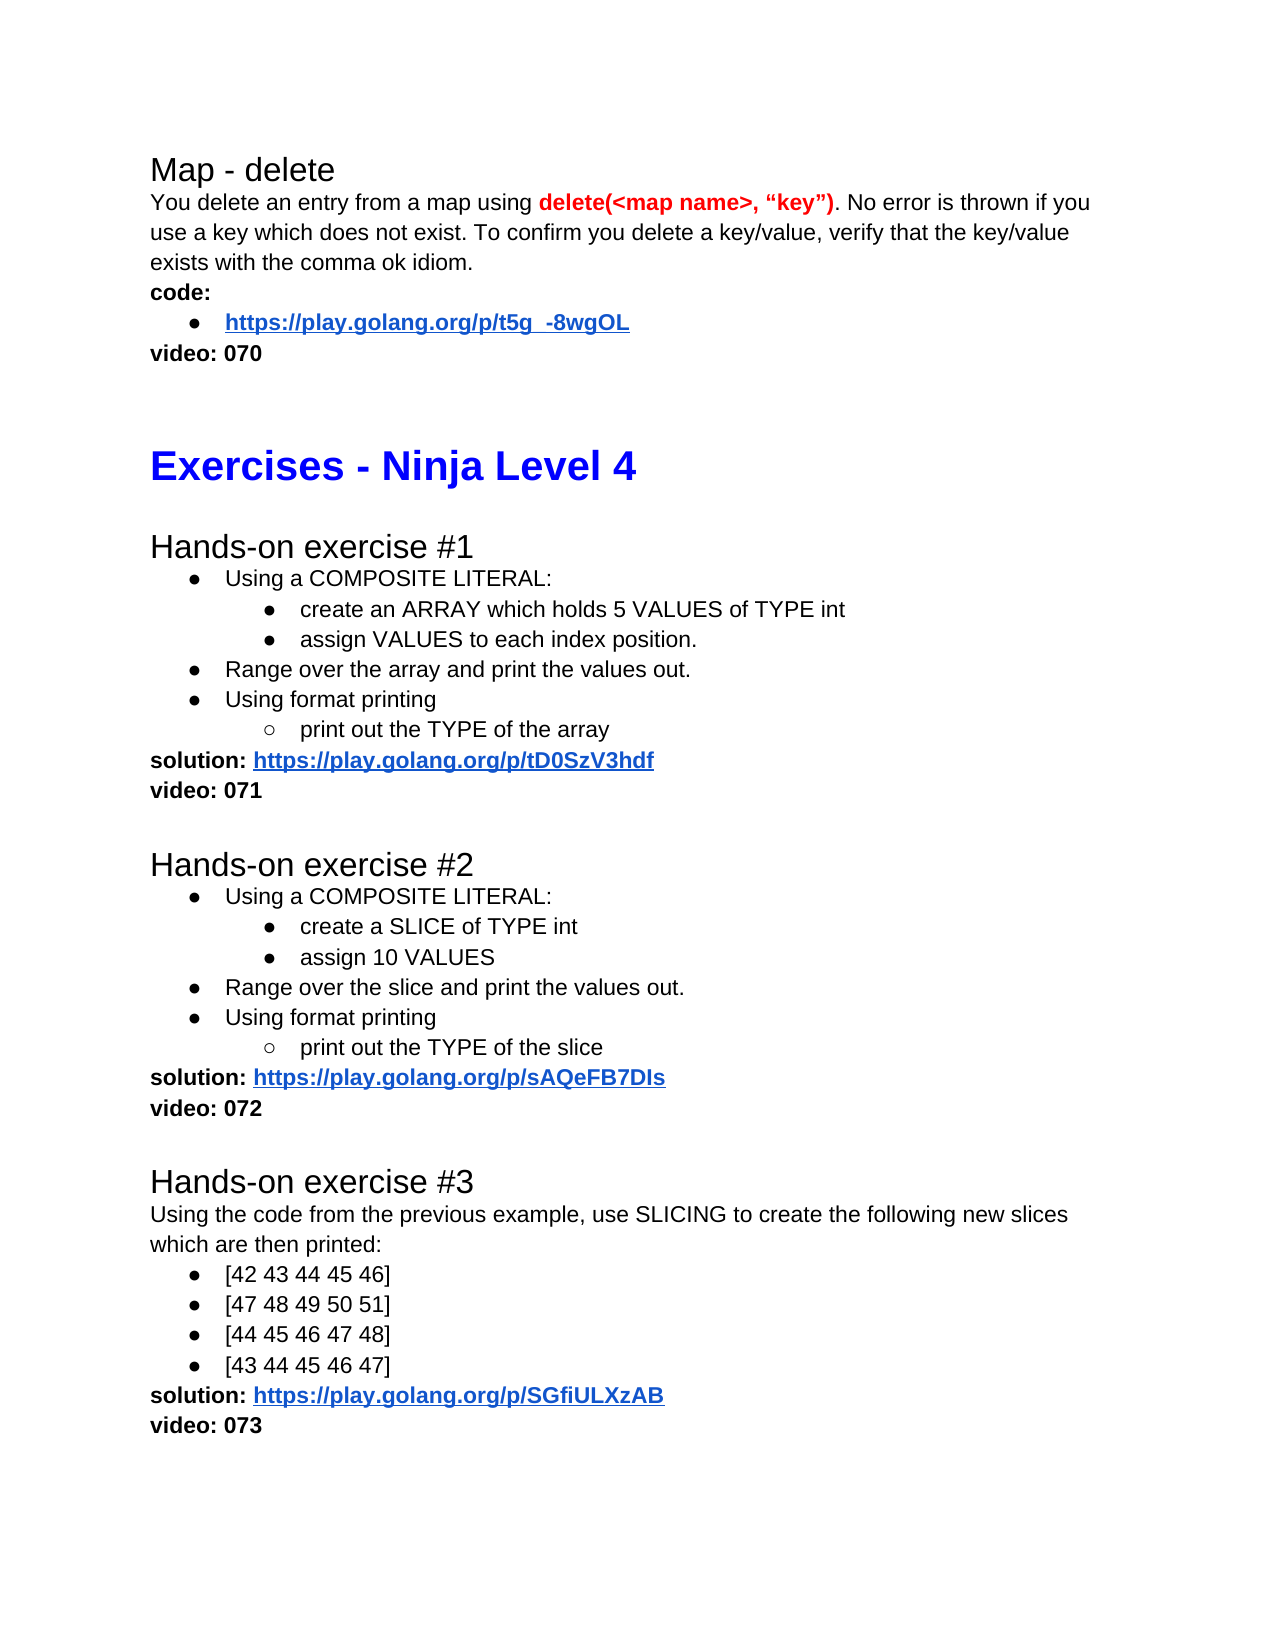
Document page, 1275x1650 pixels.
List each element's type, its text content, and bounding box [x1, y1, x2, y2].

subtitle Map - delete [150, 150, 1125, 188]
subtitle Hands-on exercise #2 [150, 844, 1125, 883]
list create a SLICE of TYPE int [262, 913, 1125, 939]
list [43 44 45 46 47] [187, 1352, 1125, 1378]
list print out the TYPE of the array [262, 716, 1125, 743]
list [42 43 44 45 46] [187, 1261, 1125, 1287]
list Using a COMPOSITE LITERAL: [187, 565, 1125, 592]
list https://play.golang.org/p/t5g_-8wgOL [187, 309, 1125, 336]
list Range over the slice and print the values out. [187, 974, 1125, 1000]
text solution: https://play.golang.org/p/tD0SzV3hdf [150, 747, 1125, 773]
text solution: https://play.golang.org/p/SGfiULXzAB [150, 1382, 1125, 1408]
text Using the code from the previous example, use SLICING to create the following new slices which are then printed: [150, 1201, 1125, 1257]
list assign VALUES to each index position. [262, 626, 1125, 652]
subtitle Exercises - Ninja Level 4 [150, 442, 1125, 489]
text code: [150, 279, 1125, 305]
list Using format printing [187, 686, 1125, 713]
subtitle Hands-on exercise #3 [150, 1162, 1125, 1201]
list Using a COMPOSITE LITERAL: [187, 883, 1125, 909]
text video: 070 [150, 339, 1125, 366]
list assign 10 VALUES [262, 943, 1125, 970]
list Range over the array and print the values out. [187, 656, 1125, 682]
list create an ARRAY which holds 5 VALUES of TYPE int [262, 596, 1125, 622]
text solution: https://play.golang.org/p/sAQeFB7DIs [150, 1064, 1125, 1091]
text video: 072 [150, 1094, 1125, 1121]
text video: 073 [150, 1412, 1125, 1438]
text video: 071 [150, 777, 1125, 803]
subtitle Hands-on exercise #1 [150, 527, 1125, 565]
text You delete an entry from a map using delete(<map name>, “key”). No error is thrown if you use a key which does not exist. To confirm you delete a key/value, verify that the key/value exists with the comma ok idiom. [150, 188, 1125, 275]
list [44 45 46 47 48] [187, 1321, 1125, 1348]
list print out the TYPE of the slice [262, 1034, 1125, 1060]
list Using format printing [187, 1004, 1125, 1030]
list [47 48 49 50 51] [187, 1291, 1125, 1318]
